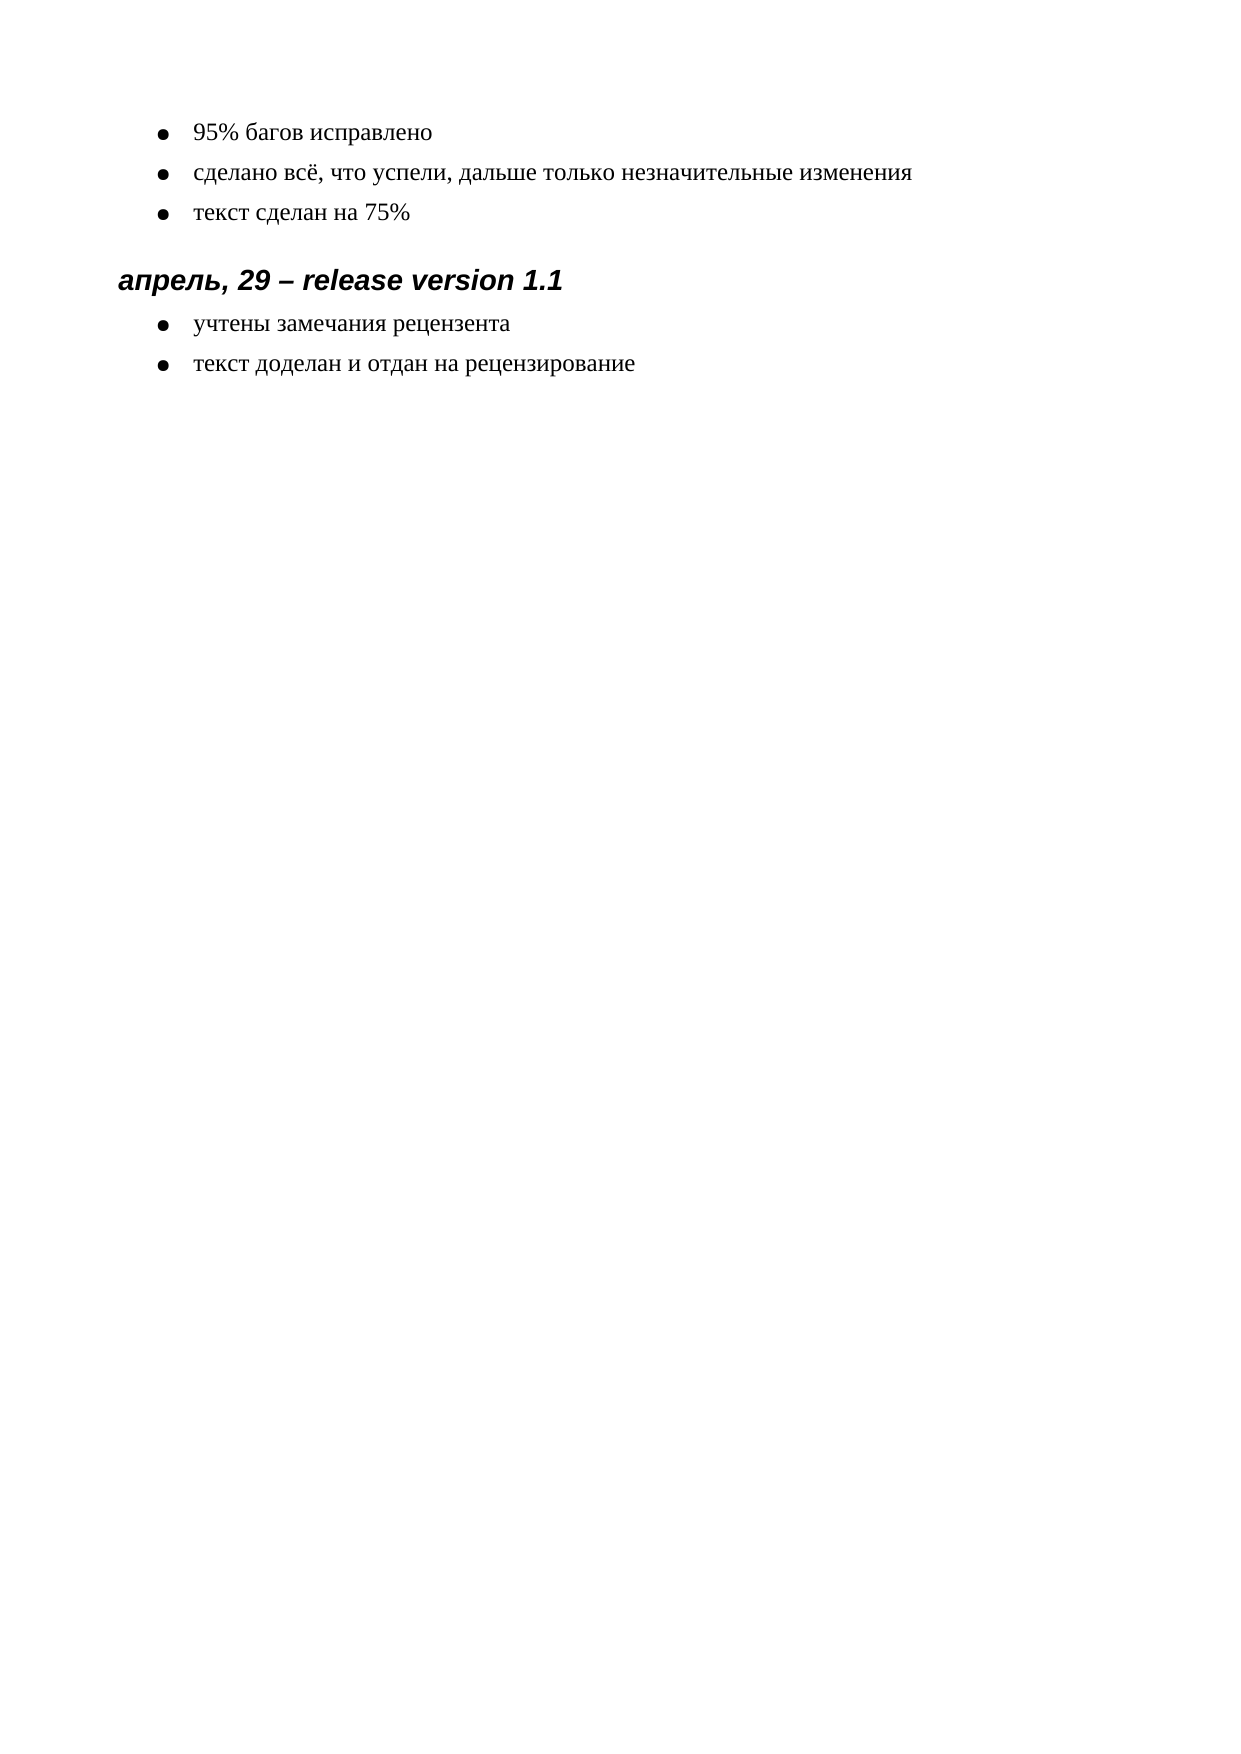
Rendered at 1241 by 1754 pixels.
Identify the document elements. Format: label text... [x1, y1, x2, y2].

list текст сделан на 75% [156, 198, 1122, 226]
list сделано всё, что успели, дальше только незначительные изменения [156, 158, 1122, 186]
list учтены замечания рецензента [156, 309, 1122, 337]
subtitle апрель, 29 – release version 1.1 [118, 264, 1122, 296]
list текст доделан и отдан на рецензирование [156, 349, 1122, 377]
list 95% багов исправлено [156, 118, 1122, 146]
